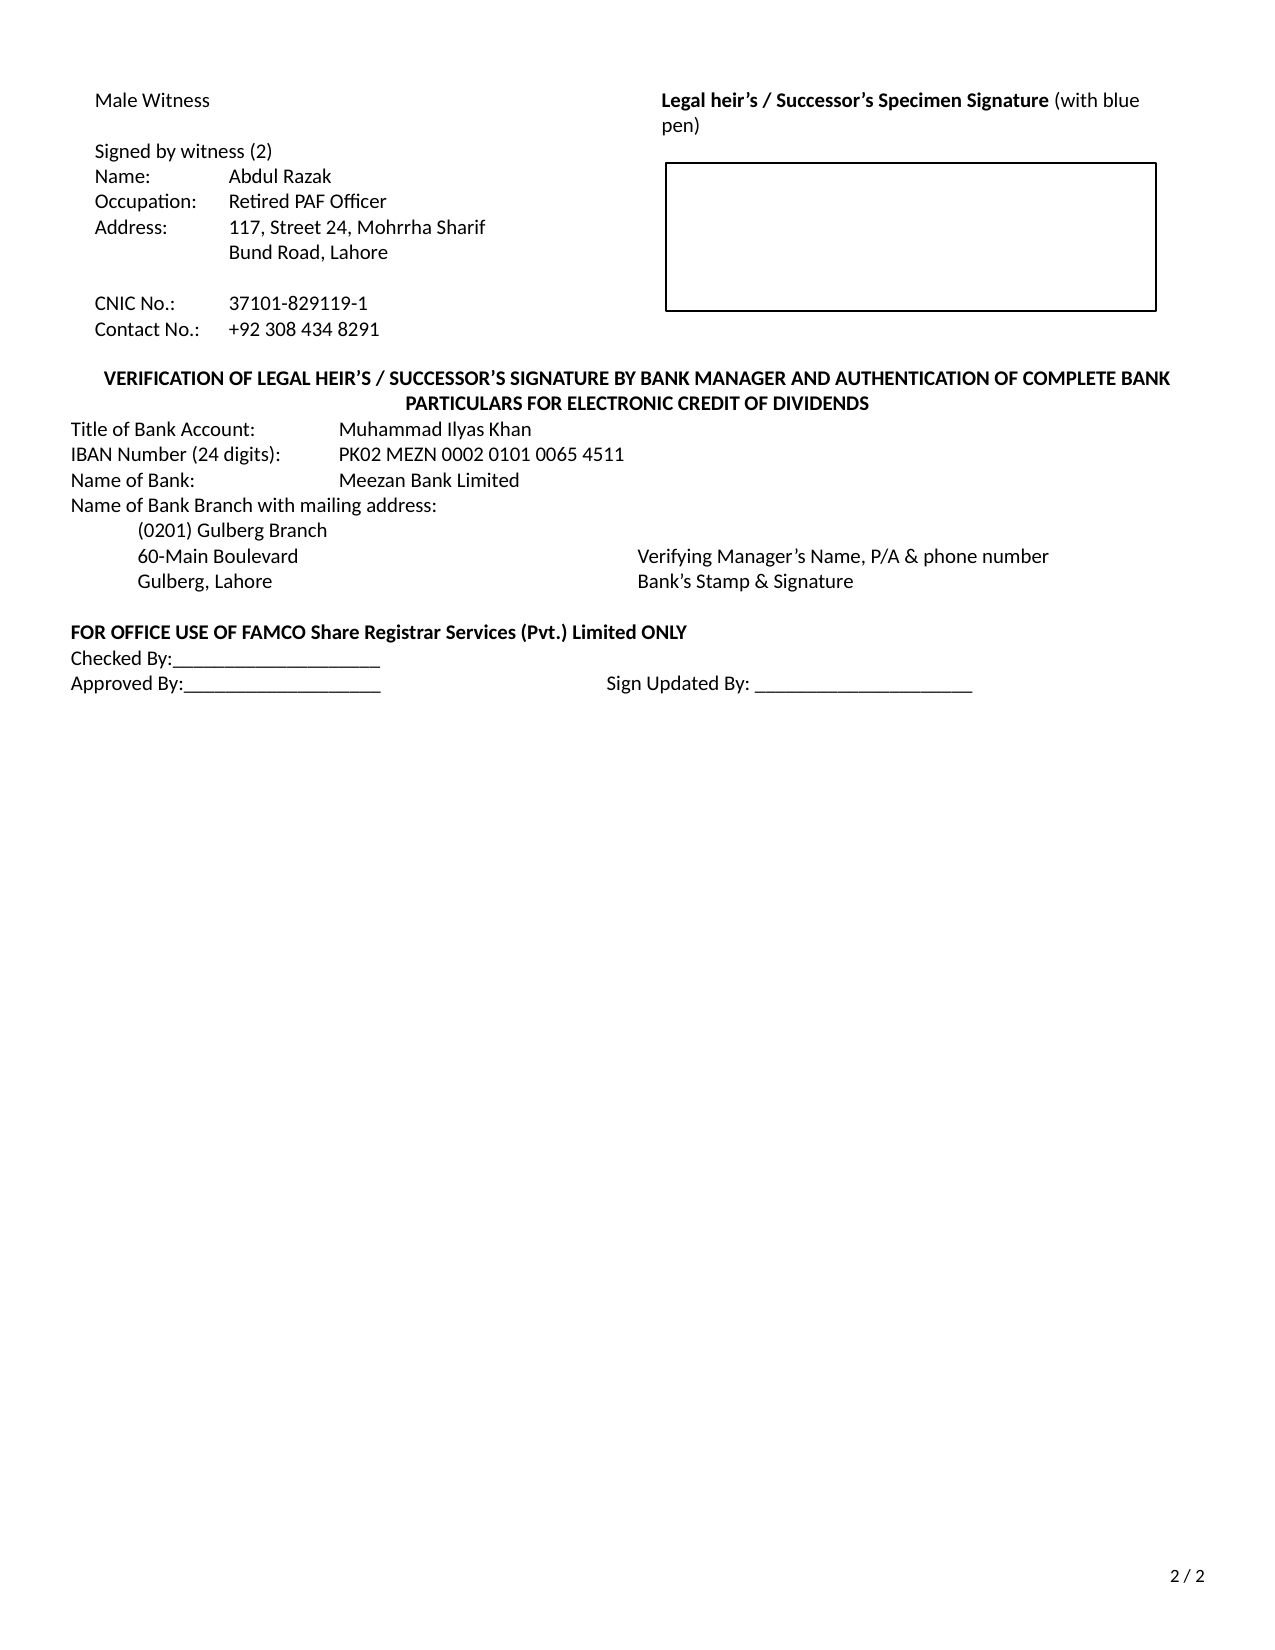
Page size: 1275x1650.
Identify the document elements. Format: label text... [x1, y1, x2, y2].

text FOR OFFICE USE OF FAMCO Share Registrar Services (Pvt.) Limited ONLY [71, 619, 1204, 645]
table_header Male Witness Signed by witness (2) Name: Abdul Razak Occupation: Retired PAF Officer Address: 117, Street 24, Mohrrha Sharif Bund Road, Lahore CNIC No.: 37101-829119-1 Contact No.: +92 308 434 8291 [71, 63, 637, 365]
text Checked By:____________________ [71, 645, 1204, 670]
text Approved By:___________________ Sign Updated By: _____________________ [71, 670, 1204, 696]
table_header Title of Bank Account: Muhammad Ilyas Khan IBAN Number (24 digits): PK02 MEZN 0002 0101 0065 4511 Name of Bank: Meezan Bank Limited Name of Bank Branch with mailing address: (0201) Gulberg Branch 60-Main Boulevard Gulberg, Lahore [71, 416, 637, 594]
table_header Verifying Manager’s Name, P/A & phone number Bank’s Stamp & Signature [638, 416, 1204, 594]
text VERIFICATION OF LEGAL HEIR’S / SUCCESSOR’S SIGNATURE BY BANK MANAGER AND AUTHENTICATION OF COMPLETE BANK PARTICULARS FOR ELECTRONIC CREDIT OF DIVIDENDS [71, 365, 1204, 416]
table_header Legal heir’s / Successor’s Specimen Signature (with blue pen) [638, 63, 1204, 365]
